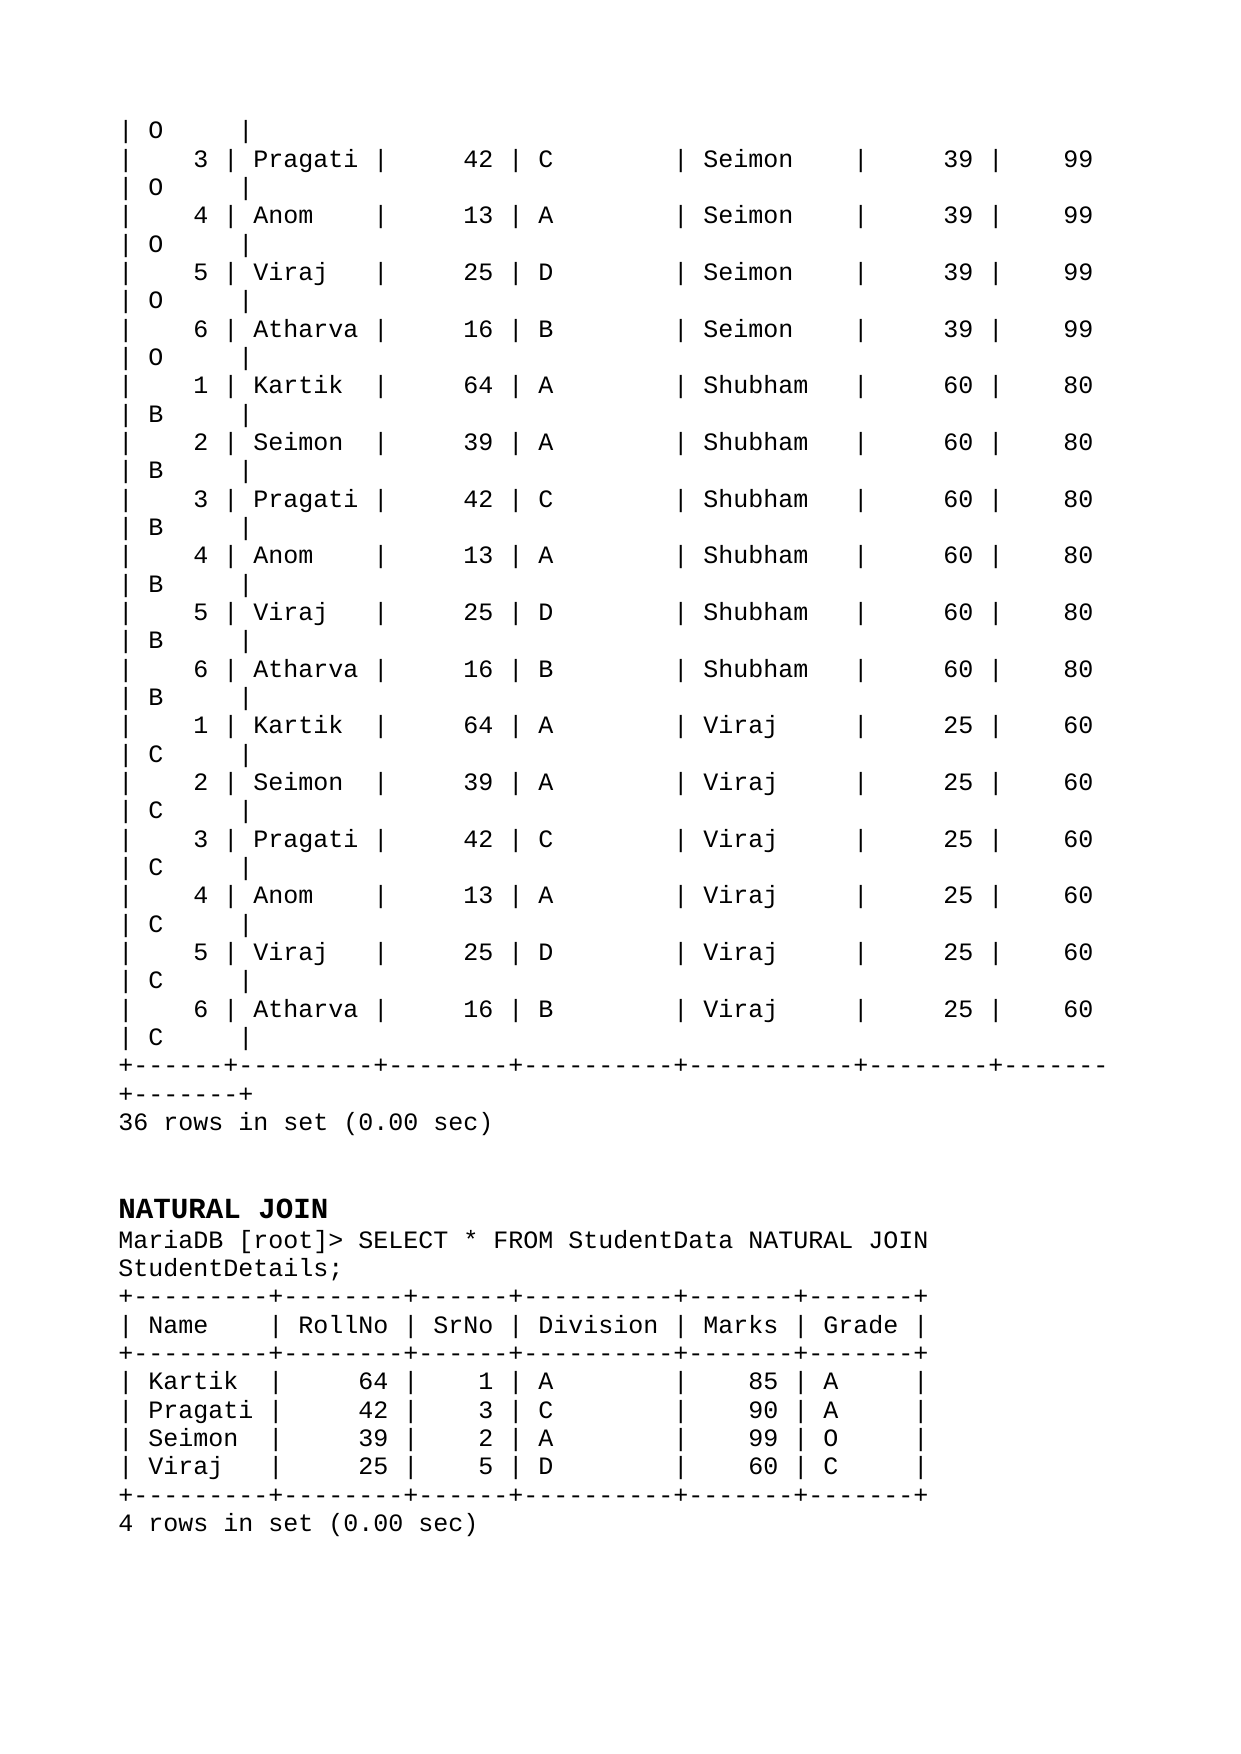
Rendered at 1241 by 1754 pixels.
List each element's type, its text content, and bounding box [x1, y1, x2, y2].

text | 1 | Kartik | 64 | A | Viraj | 25 | 60 | C | [118, 713, 1122, 770]
text | O | [118, 118, 1122, 146]
text MariaDB [root]> SELECT * FROM StudentData NATURAL JOIN StudentDetails; [118, 1227, 1122, 1284]
text | 4 | Anom | 13 | A | Seimon | 39 | 99 | O | [118, 203, 1122, 260]
text | 3 | Pragati | 42 | C | Viraj | 25 | 60 | C | [118, 826, 1122, 883]
text | 2 | Seimon | 39 | A | Viraj | 25 | 60 | C | [118, 770, 1122, 826]
text | 1 | Kartik | 64 | A | Shubham | 60 | 80 | B | [118, 373, 1122, 430]
text | Viraj | 25 | 5 | D | 60 | C | [118, 1454, 1122, 1482]
text | 6 | Atharva | 16 | B | Shubham | 60 | 80 | B | [118, 656, 1122, 713]
text | 2 | Seimon | 39 | A | Shubham | 60 | 80 | B | [118, 430, 1122, 486]
text 36 rows in set (0.00 sec) [118, 1110, 1122, 1138]
text | Pragati | 42 | 3 | C | 90 | A | [118, 1397, 1122, 1426]
text | 3 | Pragati | 42 | C | Seimon | 39 | 99 | O | [118, 146, 1122, 203]
text NATURAL JOIN [118, 1194, 1122, 1227]
text | 5 | Viraj | 25 | D | Shubham | 60 | 80 | B | [118, 600, 1122, 656]
text | 3 | Pragati | 42 | C | Shubham | 60 | 80 | B | [118, 486, 1122, 543]
text | 4 | Anom | 13 | A | Viraj | 25 | 60 | C | [118, 883, 1122, 940]
text | 5 | Viraj | 25 | D | Viraj | 25 | 60 | C | [118, 940, 1122, 996]
text +---------+--------+------+----------+-------+-------+ [118, 1482, 1122, 1511]
text | Kartik | 64 | 1 | A | 85 | A | [118, 1369, 1122, 1397]
text | Name | RollNo | SrNo | Division | Marks | Grade | [118, 1312, 1122, 1341]
text +------+---------+--------+----------+-----------+--------+-------+-------+ [118, 1053, 1122, 1110]
text +---------+--------+------+----------+-------+-------+ [118, 1341, 1122, 1369]
text | Seimon | 39 | 2 | A | 99 | O | [118, 1426, 1122, 1454]
text | 5 | Viraj | 25 | D | Seimon | 39 | 99 | O | [118, 260, 1122, 316]
text 4 rows in set (0.00 sec) [118, 1511, 1122, 1539]
text | 6 | Atharva | 16 | B | Viraj | 25 | 60 | C | [118, 996, 1122, 1053]
text | 4 | Anom | 13 | A | Shubham | 60 | 80 | B | [118, 543, 1122, 600]
text +---------+--------+------+----------+-------+-------+ [118, 1284, 1122, 1312]
text | 6 | Atharva | 16 | B | Seimon | 39 | 99 | O | [118, 316, 1122, 373]
